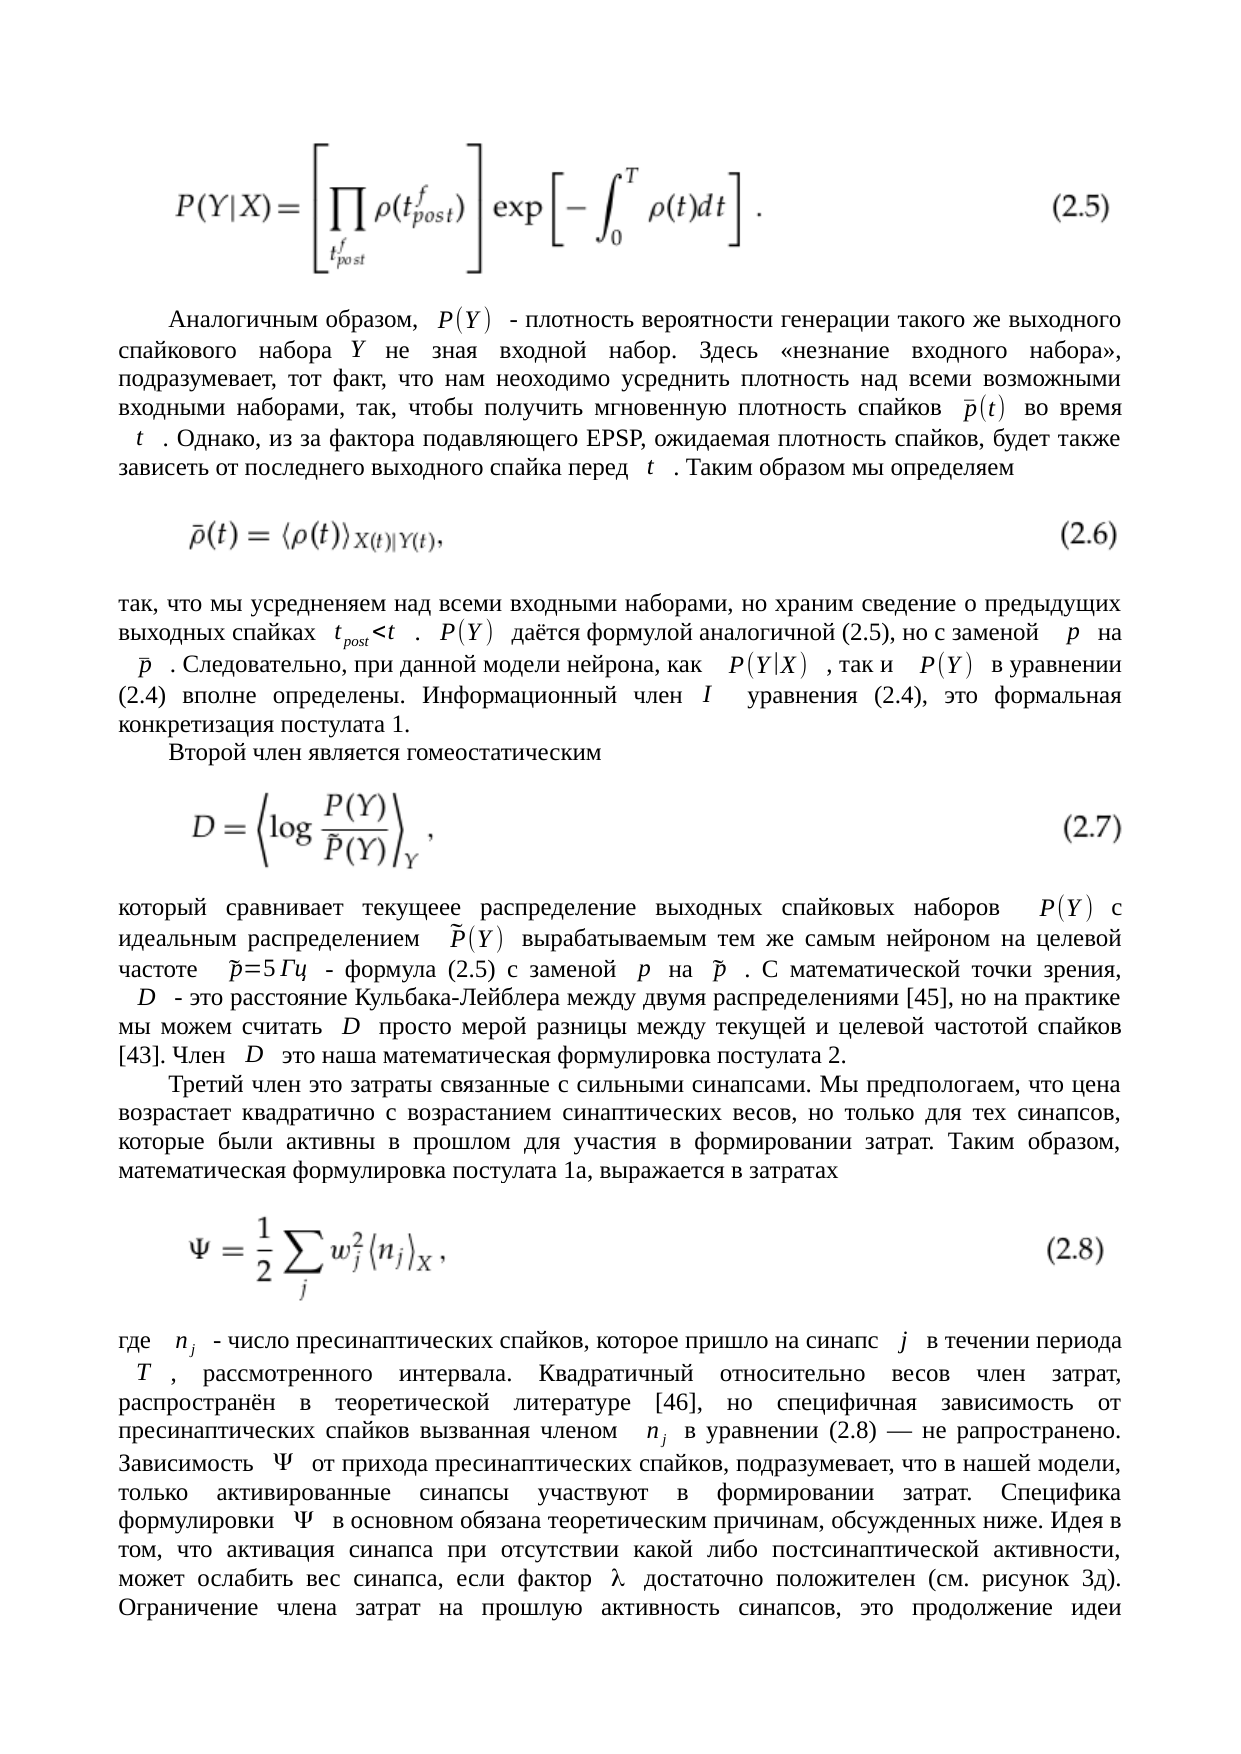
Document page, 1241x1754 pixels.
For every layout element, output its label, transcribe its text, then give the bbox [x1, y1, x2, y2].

text где - число пресинаптических спайков, которое пришло на синапсв течении периода , рассмотренного интервала. Квадратичный относительно весов член затрат, распространён в теоретической литературе [46], но специфичная зависимость от пресинаптических спайков вызванная членом в уравнении (2.8) — не рапространено. Зависимостьот прихода пресинаптических спайков, подразумевает, что в нашей модели, только активированные синапсы участвуют в формировании затрат. Специфика формулировкив основном обязана теоретическим причинам, обсужденных ниже. Идея в том, что активация синапса при отсутствии какой либо постсинаптической активности, может ослабить вес синапса, если фактордостаточно положителен (см. рисунок 3д). Ограничение члена затрат на прошлую активность синапсов, это продолжение идеи [118, 1326, 1122, 1620]
text Третий член это затраты связанные с сильными синапсами. Мы предпологаем, что цена возрастает квадратично с возрастанием синаптических весов, но только для тех синапсов, которые были активны в прошлом для участия в формировании затрат. Таким образом, математическая формулировка постулата 1а, выражается в затратах [118, 1069, 1122, 1183]
text Второй член является гомеостатическим [118, 737, 1122, 766]
text Аналогичным образом,- плотность вероятности генерации такого же выходного спайкового наборане зная входной набор. Здесь «незнание входного набора», подразумевает, тот факт, что нам неоходимо усреднить плотность над всеми возможными входными наборами, так, чтобы получить мгновенную плотность спайковво время . Однако, из за фактора подавляющего EPSP, ожидаемая плотность спайков, будет также зависеть от последнего выходного спайка перед. Таким образом мы определяем [118, 304, 1122, 480]
picture [118, 480, 1123, 589]
picture [118, 766, 1123, 893]
text который сравнивает текущеее распределение выходных спайковых наборов с идеальным распределением вырабатываемым тем же самым нейроном на целевой частоте - формула (2.5) с заменойна. С математической точки зрения, - это расстояние Кульбака-Лейблера между двумя распределениями [45], но на практике мы можем считатьпросто мерой разницы между текущей и целевой частотой спайков [43]. Членэто наша математическая формулировка постулата 2. [118, 893, 1122, 1069]
picture [118, 118, 1123, 304]
picture [118, 1183, 1123, 1326]
text так, что мы усредненяем над всеми входными наборами, но храним сведение о предыдущих выходных спайках.даётся формулой аналогичной (2.5), но с заменой на. Следовательно, при данной модели нейрона, как , так и в уравнении (2.4) вполне определены. Информационный член уравнения (2.4), это формальная конкретизация постулата 1. [118, 589, 1122, 737]
